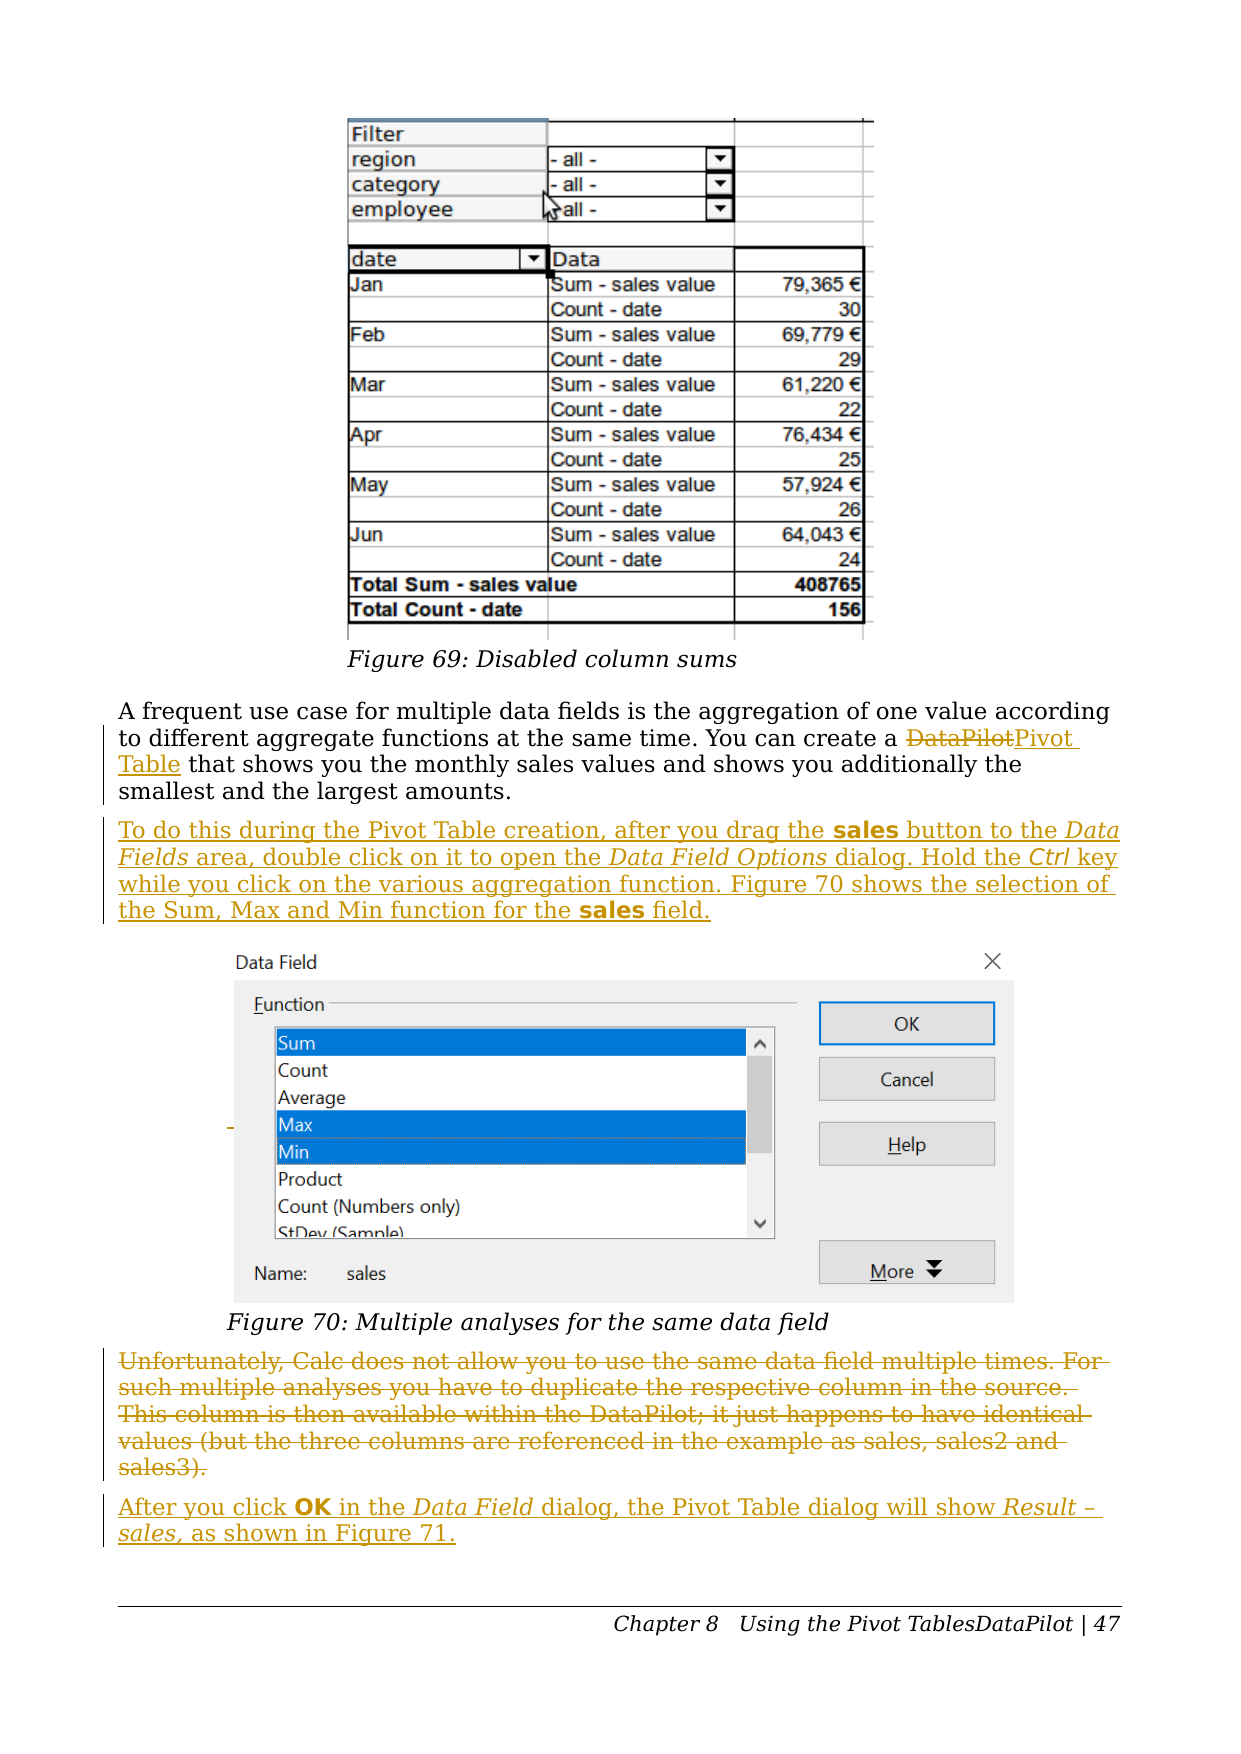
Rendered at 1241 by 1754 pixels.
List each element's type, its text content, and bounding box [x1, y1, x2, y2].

picture [234, 948, 1014, 1303]
text After you click OK in the Data Field dialog, the Pivot Table dialog will show Result – sales, as shown in Figure 71. [118, 1494, 1122, 1547]
text Figure 69: Disabled column sums [347, 646, 893, 673]
picture [347, 118, 874, 640]
text A frequent use case for multiple data fields is the aggregation of one value according to different aggregate functions at the same time. You can create a Pivot Table that shows you the monthly sales values and shows you additionally the smallest and the largest amounts. [118, 698, 1122, 805]
text To do this during the Pivot Table creation, after you drag the sales button to the Data Fields area, double click on it to open the Data Field Options dialog. Hold the Ctrl key while you click on the various aggregation function. Figure 70 shows the selection of the Sum, Max and Min function for the sales field. [118, 817, 1122, 924]
text Figure 70: Multiple analyses for the same data field [227, 1309, 1013, 1335]
